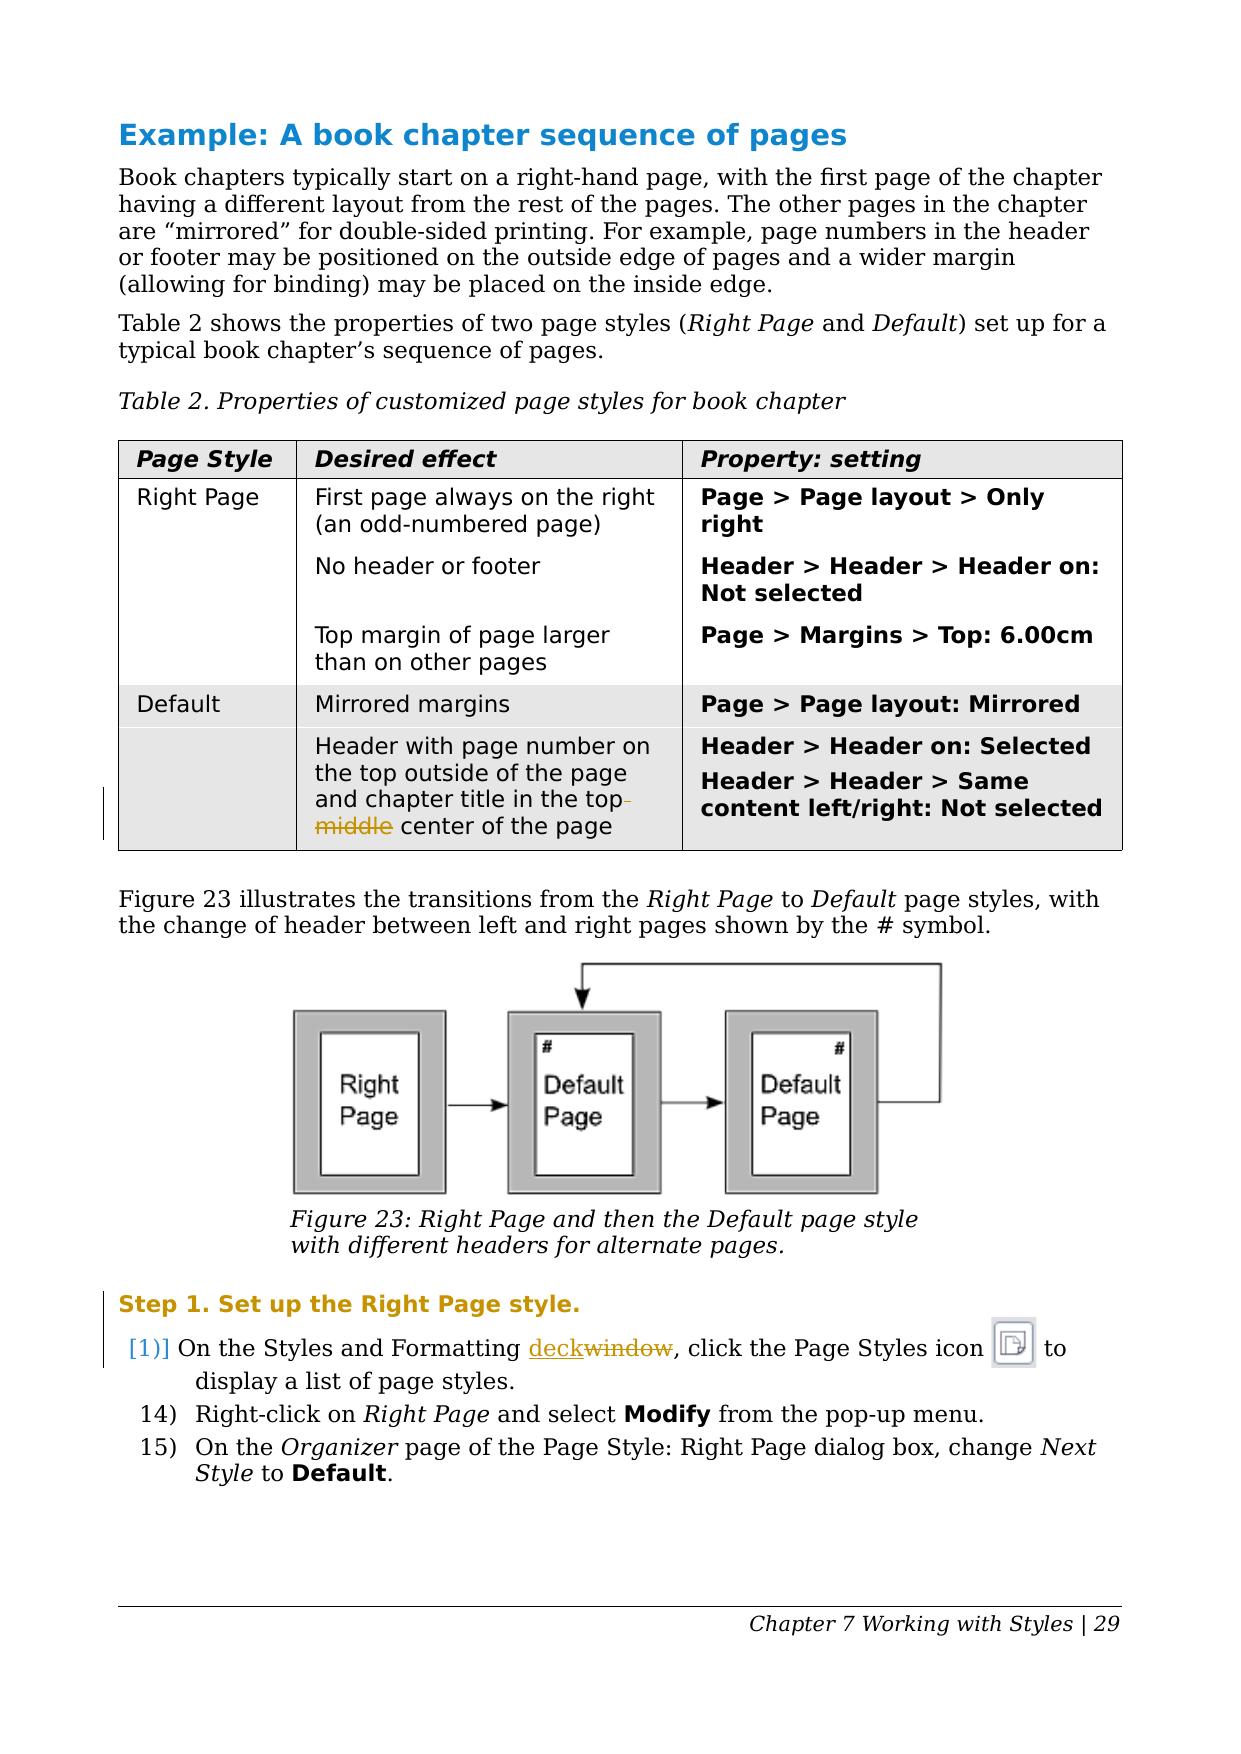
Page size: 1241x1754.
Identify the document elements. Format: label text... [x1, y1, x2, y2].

table_cell Header > Header on: Selected Header > Header > Same content left/right: Not selected [683, 728, 1122, 850]
table_cell Header with page number on the top outside of the page and chapter title in the top center of the page [297, 728, 682, 850]
text Figure 23 illustrates the transitions from the Right Page to Default page styles, with the change of header between left and right pages shown by the # symbol. [118, 886, 1122, 939]
text Figure 23: Right Page and then the Default page style with different headers for alternate pages. [290, 1206, 950, 1259]
table_cell Top margin of page larger than on other pages [297, 616, 682, 685]
text Table 2. Properties of customized page styles for book chapter [118, 388, 1122, 415]
text Step 1. Set up the Right Page style. [118, 1291, 1122, 1318]
table_header Page Style [119, 441, 296, 478]
picture [290, 958, 946, 1200]
table_header Page > Page layout: Mirrored [683, 685, 1122, 727]
picture [991, 1317, 1037, 1368]
list On the Styles and Formatting deck, click the Page Styles icon to display a list of page styles. [177, 1318, 1122, 1394]
table_cell Page > Margins > Top: 6.00cm [683, 616, 1122, 685]
table_cell Right Page [119, 479, 296, 547]
table_header Property: setting [683, 441, 1122, 478]
table_cell Header > Header > Header on: Not selected [683, 547, 1122, 616]
list On the Organizer page of the Page Style: Right Page dialog box, change Next Style to Default. [177, 1434, 1122, 1487]
subtitle Example: A book chapter sequence of pages [118, 118, 1122, 152]
text Table 2 shows the properties of two page styles (Right Page and Default) set up for a typical book chapter’s sequence of pages. [118, 310, 1122, 364]
text Book chapters typically start on a right-hand page, with the first page of the chapter having a different layout from the rest of the pages. The other pages in the chapter are “mirrored” for double-sided printing. For example, page numbers in the header or footer may be positioned on the outside edge of pages and a wider margin (allowing for binding) may be placed on the inside edge. [118, 164, 1122, 298]
table_header First page always on the right (an odd-numbered page) [297, 479, 682, 547]
table_header Page > Page layout > Only right [683, 479, 1122, 547]
table_cell No header or footer [297, 547, 682, 616]
table_cell Default [119, 685, 296, 728]
list Right-click on Right Page and select Modify from the pop-up menu. [177, 1401, 1122, 1427]
table_header Desired effect [297, 441, 682, 478]
table_header Mirrored margins [297, 685, 682, 727]
